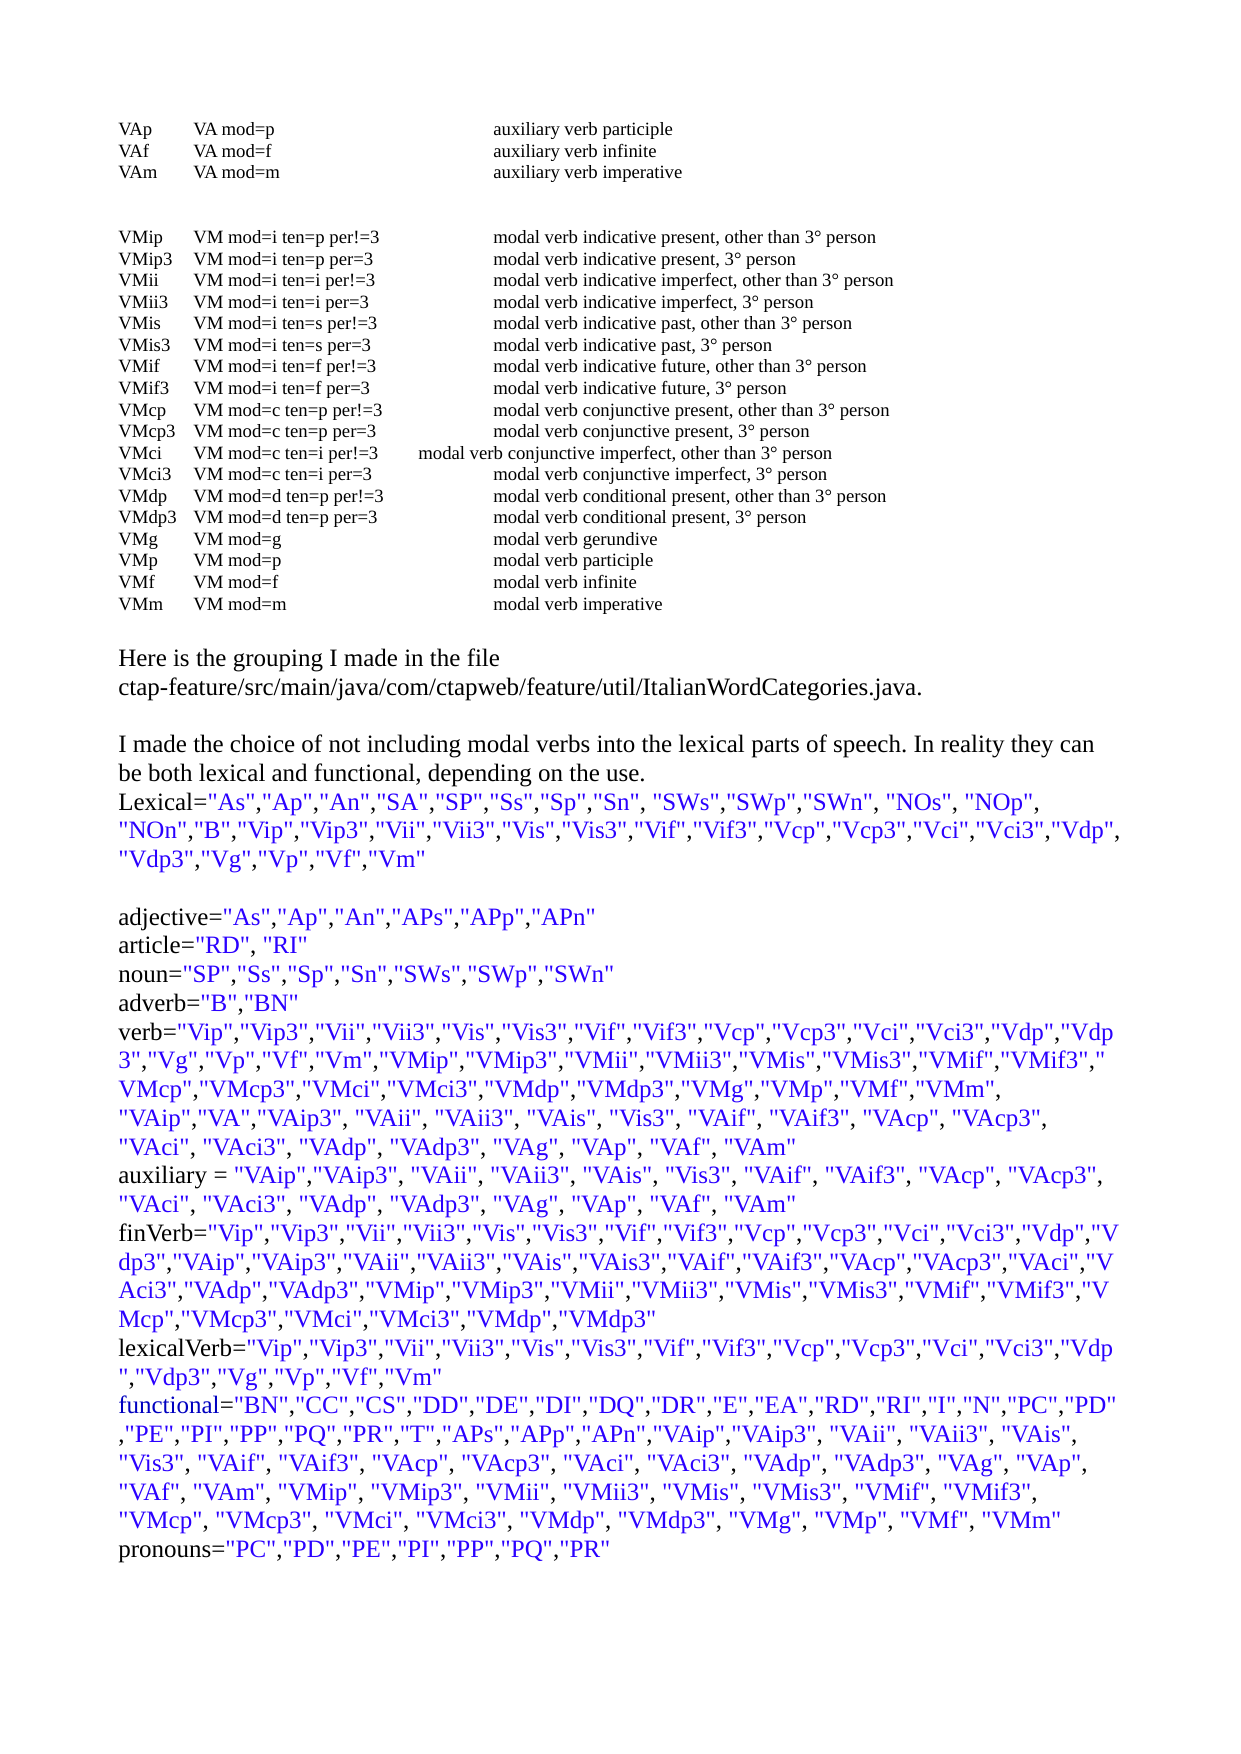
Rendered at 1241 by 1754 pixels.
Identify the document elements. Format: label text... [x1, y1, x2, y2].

text finVerb="Vip","Vip3","Vii","Vii3","Vis","Vis3","Vif","Vif3","Vcp","Vcp3","Vci","Vci3","Vdp","Vdp3","VAip","VAip3","VAii","VAii3","VAis","VAis3","VAif","VAif3","VAcp","VAcp3","VAci","VAci3","VAdp","VAdp3","VMip","VMip3","VMii","VMii3","VMis","VMis3","VMif","VMif3","VMcp","VMcp3","VMci","VMci3","VMdp","VMdp3" [118, 1218, 1122, 1333]
text VMci3 VM mod=c ten=i per=3 modal verb conjunctive imperfect, 3° person [118, 463, 1122, 485]
text Lexical="As","Ap","An","SA","SP","Ss","Sp","Sn", "SWs","SWp","SWn", "NOs", "NOp", "NOn","B","Vip","Vip3","Vii","Vii3","Vis","Vis3","Vif","Vif3","Vcp","Vcp3","Vci","Vci3","Vdp","Vdp3","Vg","Vp","Vf","Vm" [118, 787, 1122, 873]
text VMif VM mod=i ten=f per!=3 modal verb indicative future, other than 3° person [118, 355, 1122, 377]
text VMp VM mod=p modal verb participle [118, 549, 1122, 571]
text lexicalVerb="Vip","Vip3","Vii","Vii3","Vis","Vis3","Vif","Vif3","Vcp","Vcp3","Vci","Vci3","Vdp","Vdp3","Vg","Vp","Vf","Vm" [118, 1333, 1122, 1390]
text VMii VM mod=i ten=i per!=3 modal verb indicative imperfect, other than 3° person [118, 269, 1122, 291]
text article="RD", "RI" [118, 930, 1122, 959]
text verb="Vip","Vip3","Vii","Vii3","Vis","Vis3","Vif","Vif3","Vcp","Vcp3","Vci","Vci3","Vdp","Vdp3","Vg","Vp","Vf","Vm","VMip","VMip3","VMii","VMii3","VMis","VMis3","VMif","VMif3","VMcp","VMcp3","VMci","VMci3","VMdp","VMdp3","VMg","VMp","VMf","VMm", "VAip","VA","VAip3", "VAii", "VAii3", "VAis", "Vis3", "VAif", "VAif3", "VAcp", "VAcp3", "VAci", "VAci3", "VAdp", "VAdp3", "VAg", "VAp", "VAf", "VAm" [118, 1017, 1122, 1160]
text VMm VM mod=m modal verb imperative [118, 592, 1122, 614]
text VMcp3 VM mod=c ten=p per=3 modal verb conjunctive present, 3° person [118, 420, 1122, 442]
text VMif3 VM mod=i ten=f per=3 modal verb indicative future, 3° person [118, 377, 1122, 398]
text pronouns="PC","PD","PE","PI","PP","PQ","PR" [118, 1534, 1122, 1563]
text VMcp VM mod=c ten=p per!=3 modal verb conjunctive present, other than 3° person [118, 398, 1122, 420]
text functional="BN","CC","CS","DD","DE","DI","DQ","DR","E","EA","RD","RI","I","N","PC","PD","PE","PI","PP","PQ","PR","T","APs","APp","APn","VAip","VAip3", "VAii", "VAii3", "VAis", "Vis3", "VAif", "VAif3", "VAcp", "VAcp3", "VAci", "VAci3", "VAdp", "VAdp3", "VAg", "VAp", "VAf", "VAm", "VMip", "VMip3", "VMii", "VMii3", "VMis", "VMis3", "VMif", "VMif3", "VMcp", "VMcp3", "VMci", "VMci3", "VMdp", "VMdp3", "VMg", "VMp", "VMf", "VMm" [118, 1390, 1122, 1534]
text VMci VM mod=c ten=i per!=3 modal verb conjunctive imperfect, other than 3° person [118, 442, 1122, 463]
text VAp VA mod=p auxiliary verb participle [118, 118, 1122, 140]
text VMf VM mod=f modal verb infinite [118, 571, 1122, 592]
text auxiliary = "VAip","VAip3", "VAii", "VAii3", "VAis", "Vis3", "VAif", "VAif3", "VAcp", "VAcp3", "VAci", "VAci3", "VAdp", "VAdp3", "VAg", "VAp", "VAf", "VAm" [118, 1160, 1122, 1218]
text VMis3 VM mod=i ten=s per=3 modal verb indicative past, 3° person [118, 334, 1122, 355]
text Here is the grouping I made in the file ctap-feature/src/main/java/com/ctapweb/feature/util/ItalianWordCategories.java. [118, 643, 1122, 700]
text adjective="As","Ap","An","APs","APp","APn" [118, 902, 1122, 930]
text VMii3 VM mod=i ten=i per=3 modal verb indicative imperfect, 3° person [118, 291, 1122, 312]
text VMg VM mod=g modal verb gerundive [118, 528, 1122, 549]
text adverb="B","BN" [118, 988, 1122, 1017]
text VMdp3 VM mod=d ten=p per=3 modal verb conditional present, 3° person [118, 506, 1122, 528]
text noun="SP","Ss","Sp","Sn","SWs","SWp","SWn" [118, 959, 1122, 988]
text VMdp VM mod=d ten=p per!=3 modal verb conditional present, other than 3° person [118, 485, 1122, 506]
text VAf VA mod=f auxiliary verb infinite [118, 140, 1122, 161]
text I made the choice of not including modal verbs into the lexical parts of speech. In reality they can be both lexical and functional, depending on the use. [118, 729, 1122, 787]
text VMip3 VM mod=i ten=p per=3 modal verb indicative present, 3° person [118, 247, 1122, 269]
text VMip VM mod=i ten=p per!=3 modal verb indicative present, other than 3° person [118, 226, 1122, 247]
text VMis VM mod=i ten=s per!=3 modal verb indicative past, other than 3° person [118, 312, 1122, 334]
text VAm VA mod=m auxiliary verb imperative [118, 161, 1122, 183]
